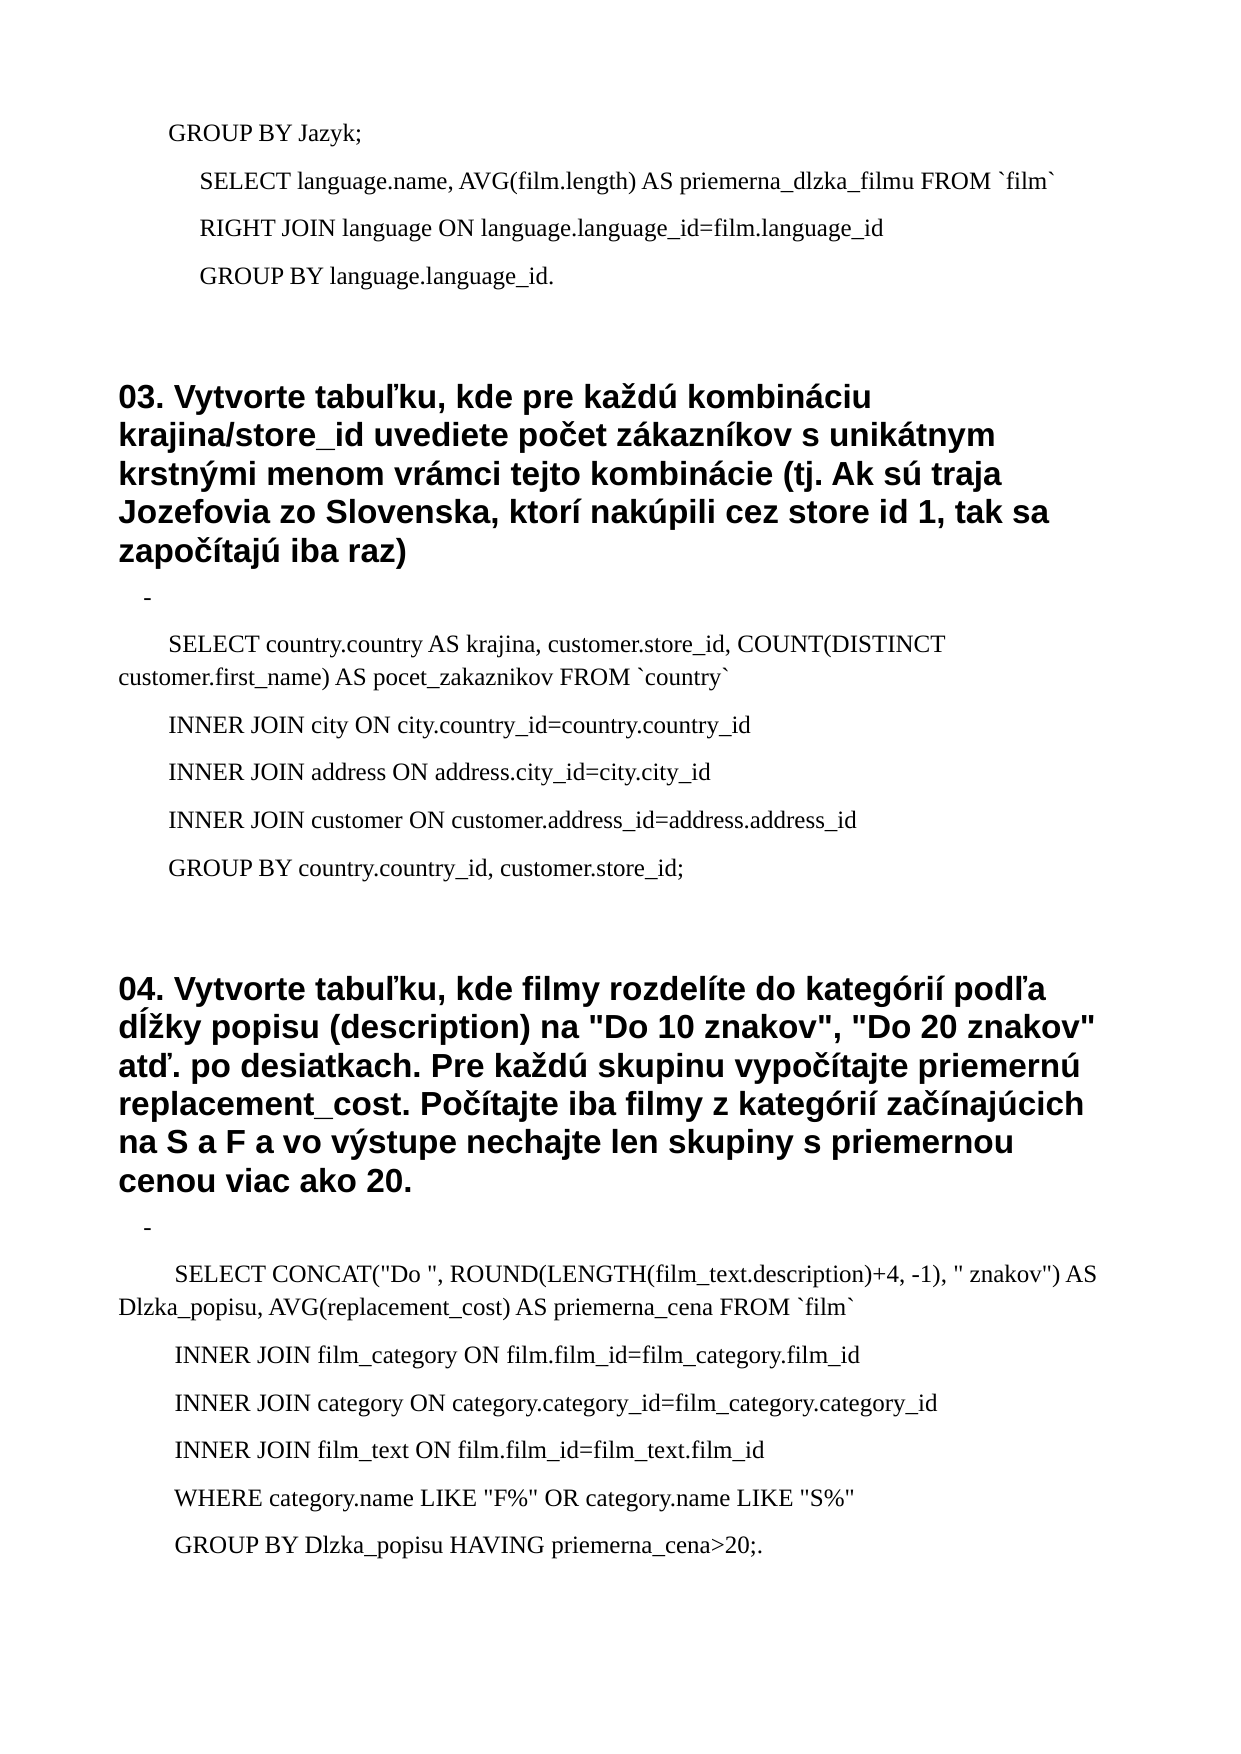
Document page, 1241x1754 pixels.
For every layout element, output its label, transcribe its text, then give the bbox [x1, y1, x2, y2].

text - [118, 582, 1122, 610]
text - [118, 1212, 1122, 1241]
text INNER JOIN film_text ON film.film_id=film_text.film_id [118, 1435, 1122, 1464]
text GROUP BY language.language_id. [118, 261, 1122, 290]
subtitle 03. Vytvorte tabuľku, kde pre každú kombináciu krajina/store_id uvediete počet zákazníkov s unikátnym krstnými menom vrámci tejto kombinácie (tj. Ak sú traja Jozefovia zo Slovenska, ktorí nakúpili cez store id 1, tak sa započítajú iba raz) [118, 377, 1122, 569]
text GROUP BY Dlzka_popisu HAVING priemerna_cena>20;. [118, 1531, 1122, 1559]
text RIGHT JOIN language ON language.language_id=film.language_id [118, 213, 1122, 242]
text SELECT language.name, AVG(film.length) AS priemerna_dlzka_filmu FROM `film` [118, 166, 1122, 194]
text WHERE category.name LIKE "F%" OR category.name LIKE "S%" [118, 1483, 1122, 1512]
text INNER JOIN address ON address.city_id=city.city_id [118, 757, 1122, 786]
text INNER JOIN category ON category.category_id=film_category.category_id [118, 1388, 1122, 1416]
text GROUP BY country.country_id, customer.store_id; [118, 853, 1122, 881]
text INNER JOIN film_category ON film.film_id=film_category.film_id [118, 1340, 1122, 1369]
text INNER JOIN city ON city.country_id=country.country_id [118, 710, 1122, 739]
text SELECT CONCAT("Do ", ROUND(LENGTH(film_text.description)+4, -1), " znakov") AS Dlzka_popisu, AVG(replacement_cost) AS priemerna_cena FROM `film` [118, 1259, 1122, 1321]
text INNER JOIN customer ON customer.address_id=address.address_id [118, 805, 1122, 834]
subtitle 04. Vytvorte tabuľku, kde filmy rozdelíte do kategórií podľa dĺžky popisu (description) na "Do 10 znakov", "Do 20 znakov" atď. po desiatkach. Pre každú skupinu vypočítajte priemernú replacement_cost. Počítajte iba filmy z kategórií začínajúcich na S a F a vo výstupe nechajte len skupiny s priemernou cenou viac ako 20. [118, 969, 1122, 1199]
text GROUP BY Jazyk; [118, 118, 1122, 147]
text SELECT country.country AS krajina, customer.store_id, COUNT(DISTINCT customer.first_name) AS pocet_zakaznikov FROM `country` [118, 629, 1122, 691]
